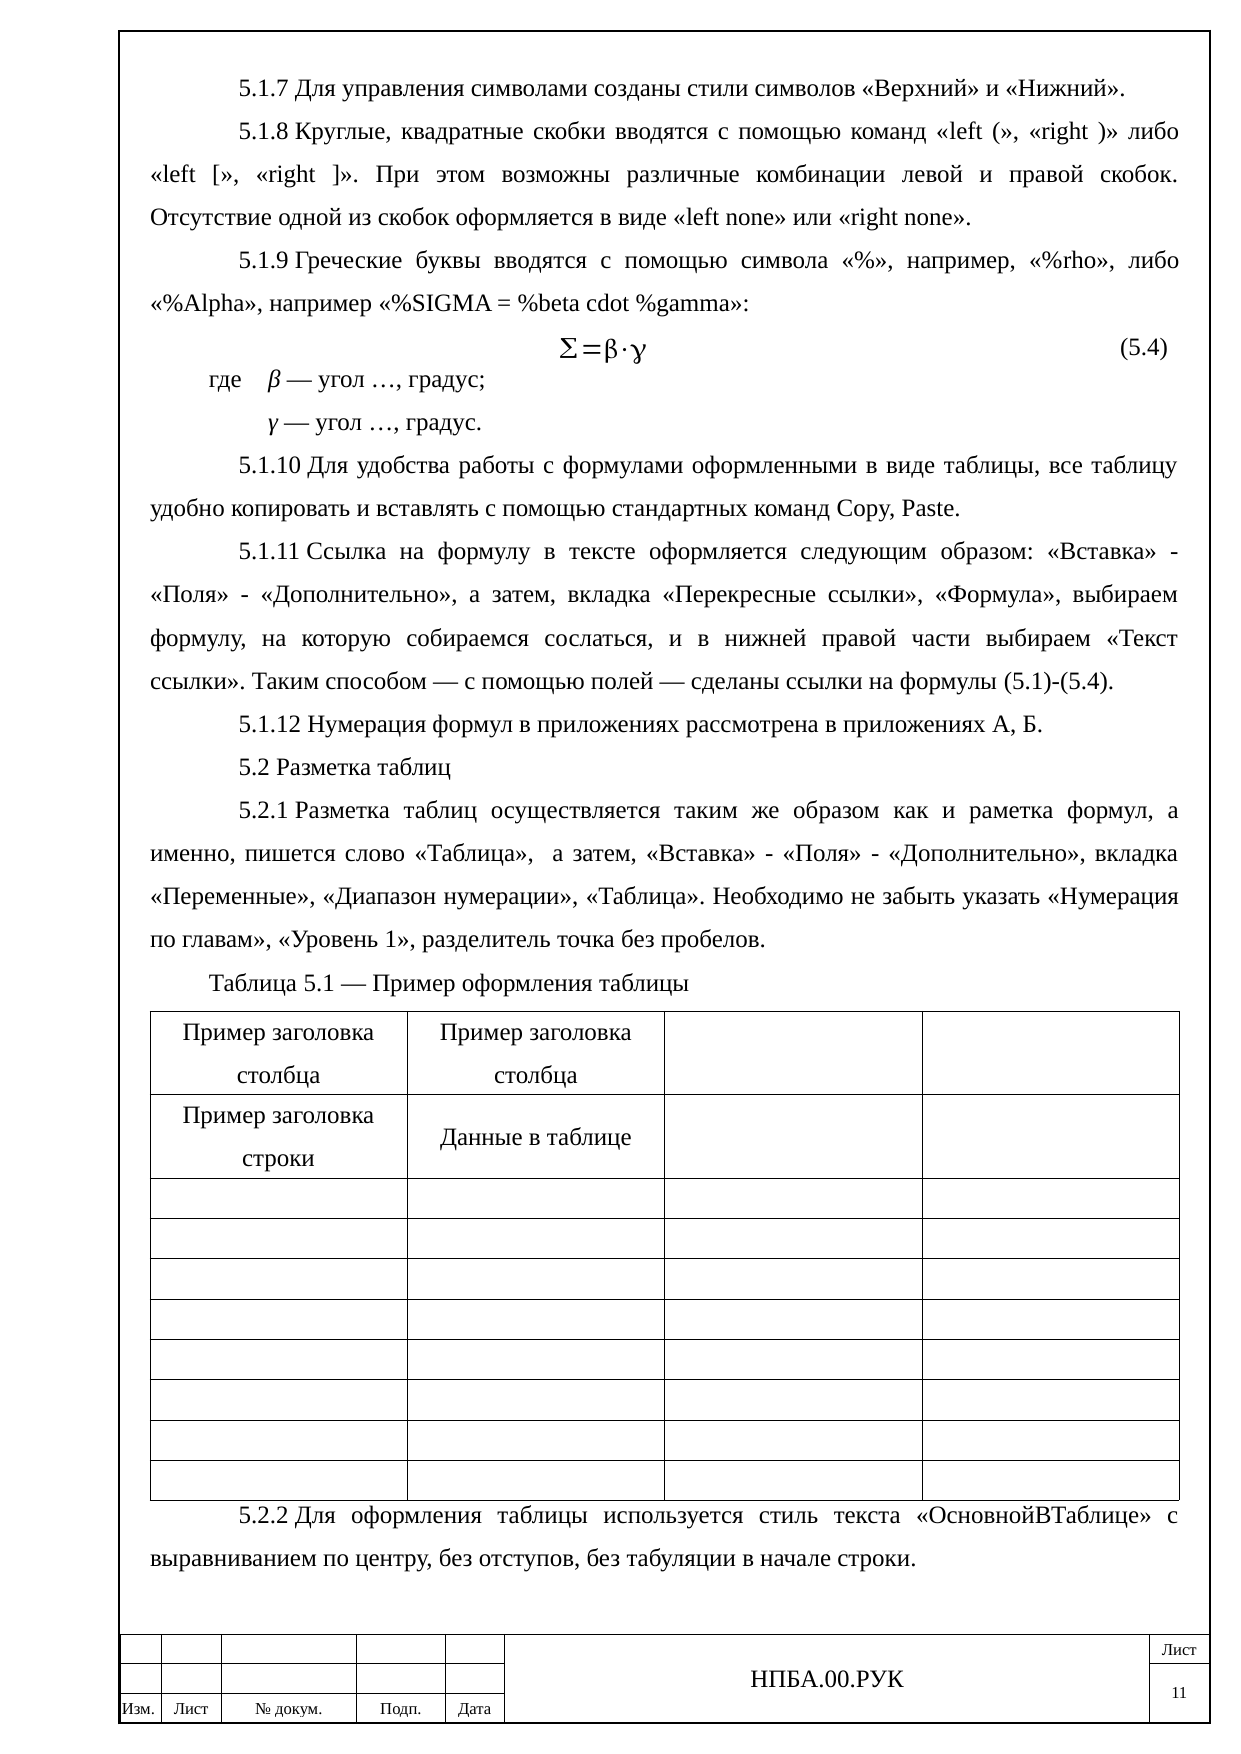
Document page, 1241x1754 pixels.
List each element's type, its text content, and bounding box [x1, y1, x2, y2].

list Разметка таблиц осуществляется таким же образом как и раметка формул, а именно, пишется слово «Таблица», а затем, «Вставка» - «Поля» - «Дополнительно», вкладка «Переменные», «Диапазон нумерации», «Таблица». Необходимо не забыть указать «Нумерация по главам», «Уровень 1», разделитель точка без пробелов. [150, 795, 1179, 953]
table_header [665, 1012, 922, 1094]
table_cell [665, 1461, 922, 1500]
table_cell [923, 1259, 1179, 1298]
table_cell [665, 1300, 922, 1339]
table_cell [151, 1421, 407, 1460]
table_cell [408, 1461, 664, 1500]
table_cell [408, 1380, 664, 1419]
table_header Пример заголовка столбца [151, 1012, 407, 1094]
list Ссылка на формулу в тексте оформляется следующим образом: «Вставка» - «Поля» - «Дополнительно», а затем, вкладка «Перекресные ссылки», «Формула», выбираем формулу, на которую собираемся сослаться, и в нижней правой части выбираем «Текст ссылки». Таким способом — с помощью полей — сделаны ссылки на формулы (5.1)-(5.4). [150, 536, 1179, 694]
table_cell [923, 1461, 1179, 1500]
list Для оформления таблицы используется стиль текста «ОсновнойВТаблице» с выравниванием по центру, без отступов, без табуляции в начале строки. [150, 1501, 1179, 1572]
list Круглые, квадратные скобки вводятся с помощью команд «left (», «right )» либо «left [», «right ]». При этом возможны различные комбинации левой и правой скобок. Отсутствие одной из скобок оформляется в виде «left none» или «right none». [150, 116, 1179, 231]
text где β — угол …, градус; [150, 364, 1179, 393]
table_cell [408, 1421, 664, 1460]
table_cell [665, 1340, 922, 1379]
table_cell Данные в таблице [408, 1095, 664, 1178]
text Таблица 5.1 — Пример оформления таблицы [150, 968, 1179, 996]
table_cell [151, 1219, 407, 1258]
table_cell [151, 1461, 407, 1500]
table_header Пример заголовка столбца [408, 1012, 664, 1094]
table_cell [665, 1095, 922, 1178]
table_cell Пример заголовка строки [151, 1095, 407, 1178]
table_cell [408, 1340, 664, 1379]
list Нумерация формул в приложениях рассмотрена в приложениях А, Б. [150, 709, 1179, 738]
table_cell [665, 1380, 922, 1419]
table_cell [151, 1259, 407, 1298]
table_cell [923, 1300, 1179, 1339]
table_cell [923, 1380, 1179, 1419]
list Для удобства работы с формулами оформленными в виде таблицы, все таблицу удобно копировать и вставлять с помощью стандартных команд Copy, Paste. [150, 450, 1179, 522]
table_cell [408, 1219, 664, 1258]
list Для управления символами созданы стили символов «Верхний» и «Нижний». [150, 73, 1179, 102]
table_header [923, 1012, 1179, 1094]
table_cell [923, 1421, 1179, 1460]
list Греческие буквы вводятся с помощью символа «%», например, «%rho», либо «%Alpha», например «%SIGMA = %beta cdot %gamma»: [150, 245, 1179, 317]
table_cell [151, 1380, 407, 1419]
text γ — угол …, градус. [150, 407, 1179, 436]
subtitle Разметка таблиц [150, 752, 1179, 781]
table_cell [151, 1340, 407, 1379]
table_header [120, 332, 1084, 364]
table_cell [408, 1300, 664, 1339]
table_cell [665, 1219, 922, 1258]
table_cell [408, 1179, 664, 1218]
table_cell [665, 1421, 922, 1460]
table_cell [923, 1219, 1179, 1258]
table_cell [408, 1259, 664, 1298]
table_cell [923, 1095, 1179, 1178]
table_header (5.4) [1085, 332, 1203, 364]
table_cell [923, 1340, 1179, 1379]
table_cell [665, 1259, 922, 1298]
table_cell [151, 1179, 407, 1218]
table_cell [665, 1179, 922, 1218]
table_cell [923, 1179, 1179, 1218]
table_cell [151, 1300, 407, 1339]
